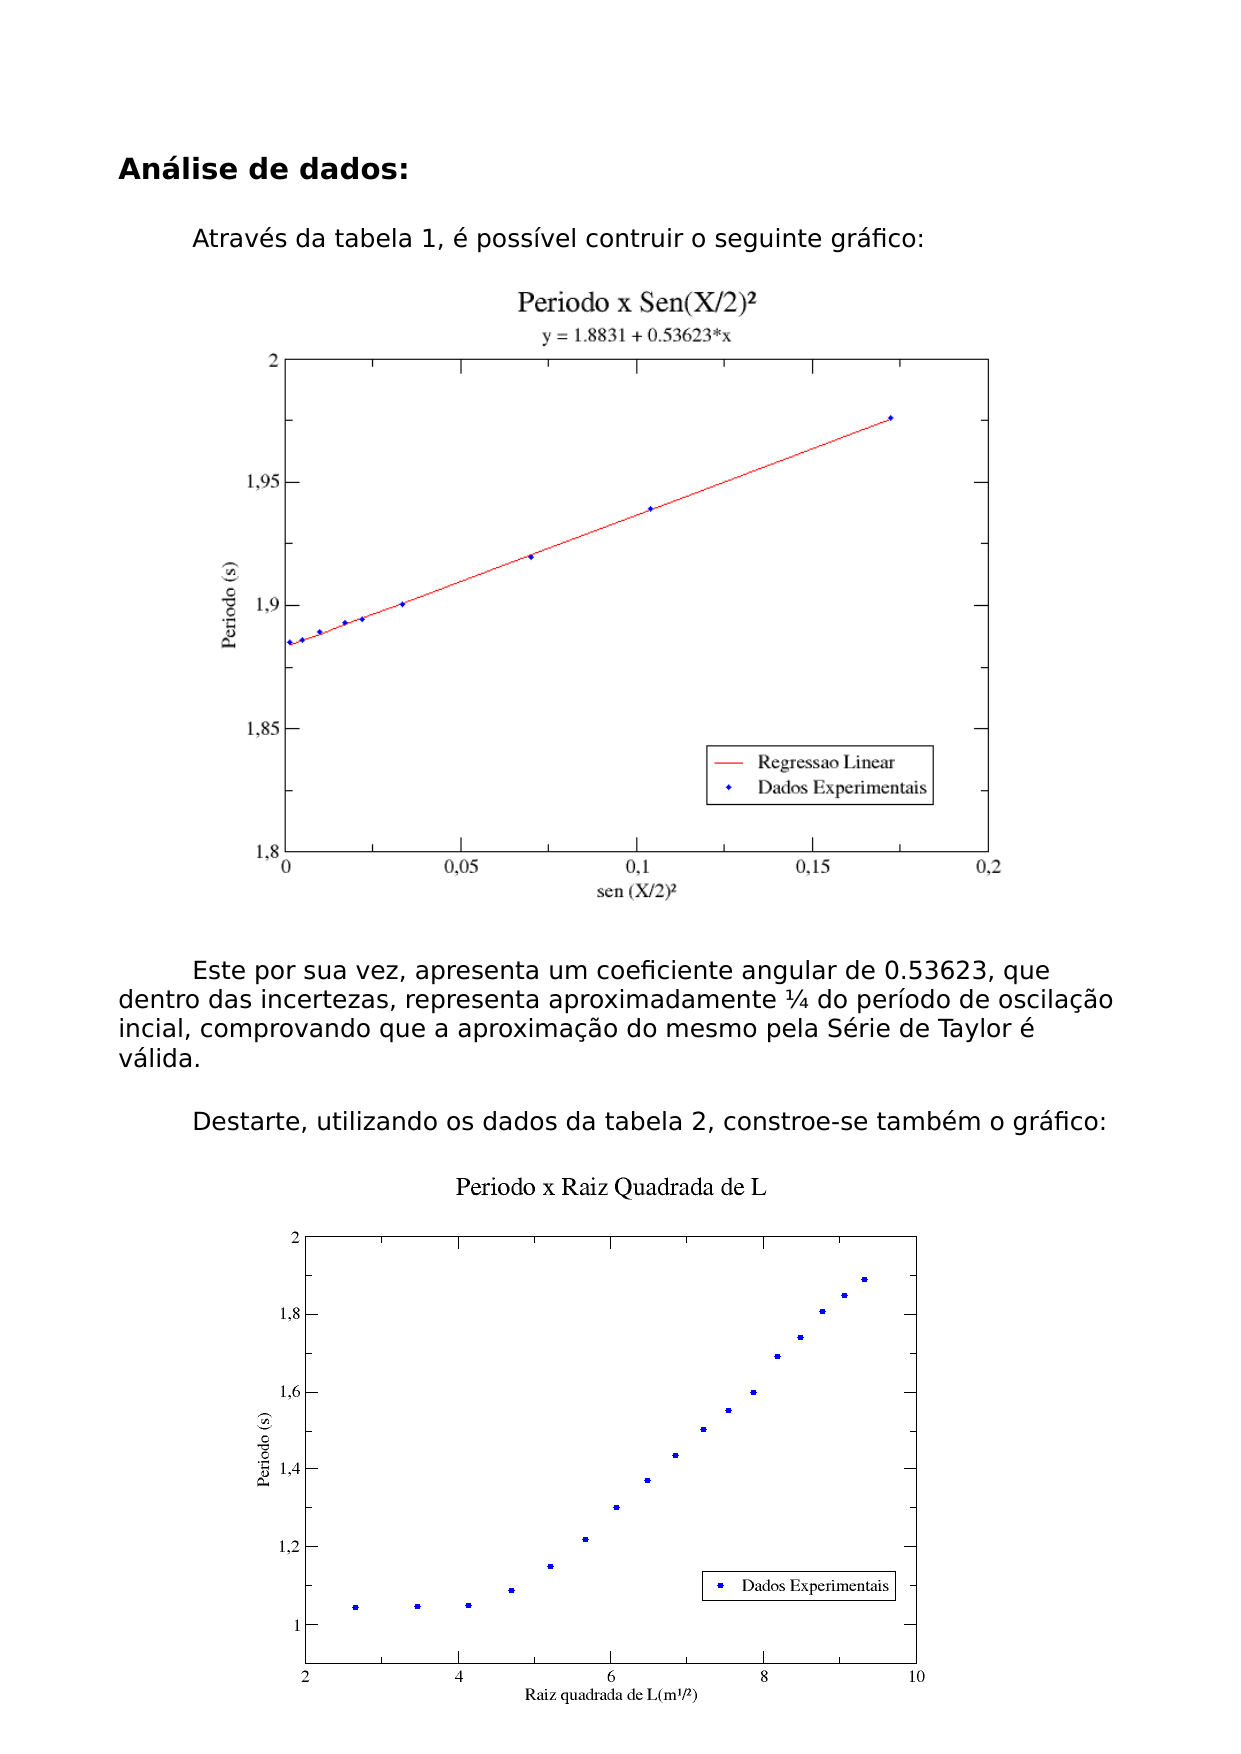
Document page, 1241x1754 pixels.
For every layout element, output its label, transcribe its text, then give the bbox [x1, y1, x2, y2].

text Destarte, utilizando os dados da tabela 2, constroe-se também o gráfico: [118, 1107, 1122, 1136]
picture [179, 253, 1089, 957]
picture [213, 1144, 1003, 1754]
text Através da tabela 1, é possível contruir o seguinte gráfico: [118, 220, 1122, 254]
text Análise de dados: [118, 152, 1122, 186]
text Este por sua vez, apresenta um coeficiente angular de 0.53623, que dentro das incertezas, representa aproximadamente ¼ do período de oscilação incial, comprovando que a aproximação do mesmo pela Série de Taylor é válida. [118, 254, 1122, 1073]
